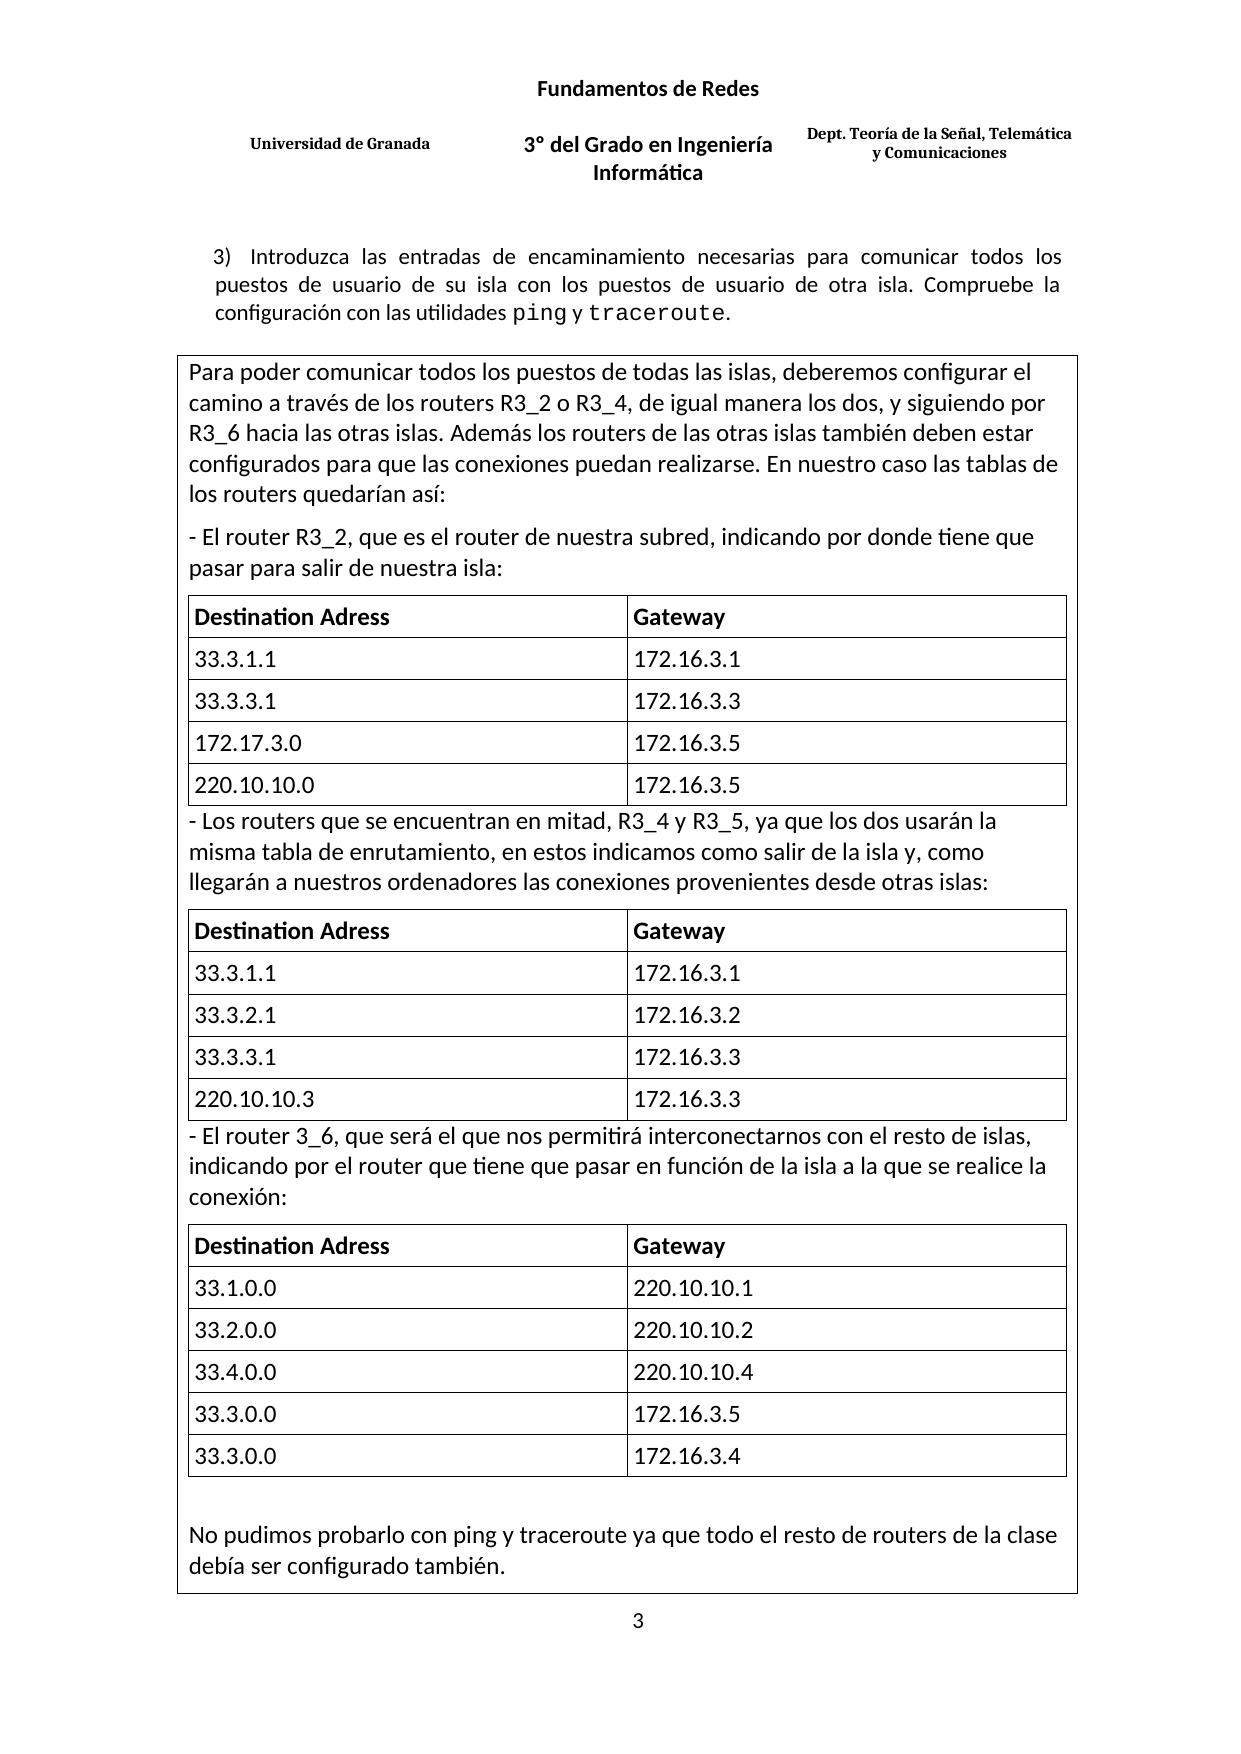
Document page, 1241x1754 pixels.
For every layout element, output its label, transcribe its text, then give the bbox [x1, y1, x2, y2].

table_cell 172.17.3.0 [189, 722, 627, 763]
table_cell 172.16.3.3 [628, 680, 1066, 721]
table_cell 33.3.0.0 [189, 1435, 627, 1476]
table_cell 33.3.2.1 [189, 995, 627, 1036]
table_cell 172.16.3.3 [628, 1037, 1066, 1078]
table_header Para poder comunicar todos los puestos de todas las islas, deberemos configurar el camino a través de los routers R3_2 o R3_4, de igual manera los dos, y siguiendo por R3_6 hacia las otras islas. Además los routers de las otras islas también deben estar configurados para que las conexiones puedan realizarse. En nuestro caso las tablas de los routers quedarían así: - El router R3_2, que es el router de nuestra subred, indicando por donde tiene que pasar para salir de nuestra isla: - Los routers que se encuentran en mitad, R3_4 y R3_5, ya que los dos usarán la misma tabla de enrutamiento, en estos indicamos como salir de la isla y, como llegarán a nuestros ordenadores las conexiones provenientes desde otras islas: - El router 3_6, que será el que nos permitirá interconectarnos con el resto de islas, indicando por el router que tiene que pasar en función de la isla a la que se realice la conexión: No pudimos probarlo con ping y traceroute ya que todo el resto de routers de la clase debía ser configurado también. [178, 356, 1077, 1593]
table_cell 172.16.3.5 [628, 764, 1066, 805]
table_header Gateway [628, 1225, 1066, 1266]
table_cell 220.10.10.1 [628, 1267, 1066, 1308]
table_cell 33.2.0.0 [189, 1309, 627, 1350]
table_cell 33.3.3.1 [189, 1037, 627, 1078]
table_cell 220.10.10.3 [189, 1079, 627, 1120]
table_header Destination Adress [189, 910, 627, 951]
table_cell 172.16.3.1 [628, 638, 1066, 679]
table_cell 172.16.3.2 [628, 995, 1066, 1036]
list Introduzca las entradas de encaminamiento necesarias para comunicar todos los puestos de usuario de su isla con los puestos de usuario de otra isla. Compruebe la configuración con las utilidades ping y traceroute. [177, 242, 1063, 327]
table_header Gateway [628, 596, 1066, 637]
table_header Destination Adress [189, 596, 627, 637]
table_cell 172.16.3.1 [628, 952, 1066, 993]
table_cell 172.16.3.5 [628, 722, 1066, 763]
table_cell 172.16.3.3 [628, 1079, 1066, 1120]
table_cell 220.10.10.0 [189, 764, 627, 805]
table_cell 33.4.0.0 [189, 1351, 627, 1392]
table_cell 33.3.1.1 [189, 638, 627, 679]
table_cell 220.10.10.4 [628, 1351, 1066, 1392]
table_cell 33.1.0.0 [189, 1267, 627, 1308]
table_cell 220.10.10.2 [628, 1309, 1066, 1350]
table_cell 172.16.3.5 [628, 1393, 1066, 1434]
table_header Gateway [628, 910, 1066, 951]
table_cell 172.16.3.4 [628, 1435, 1066, 1476]
table_header Destination Adress [189, 1225, 627, 1266]
table_cell 33.3.3.1 [189, 680, 627, 721]
table_cell 33.3.0.0 [189, 1393, 627, 1434]
table_cell 33.3.1.1 [189, 952, 627, 993]
